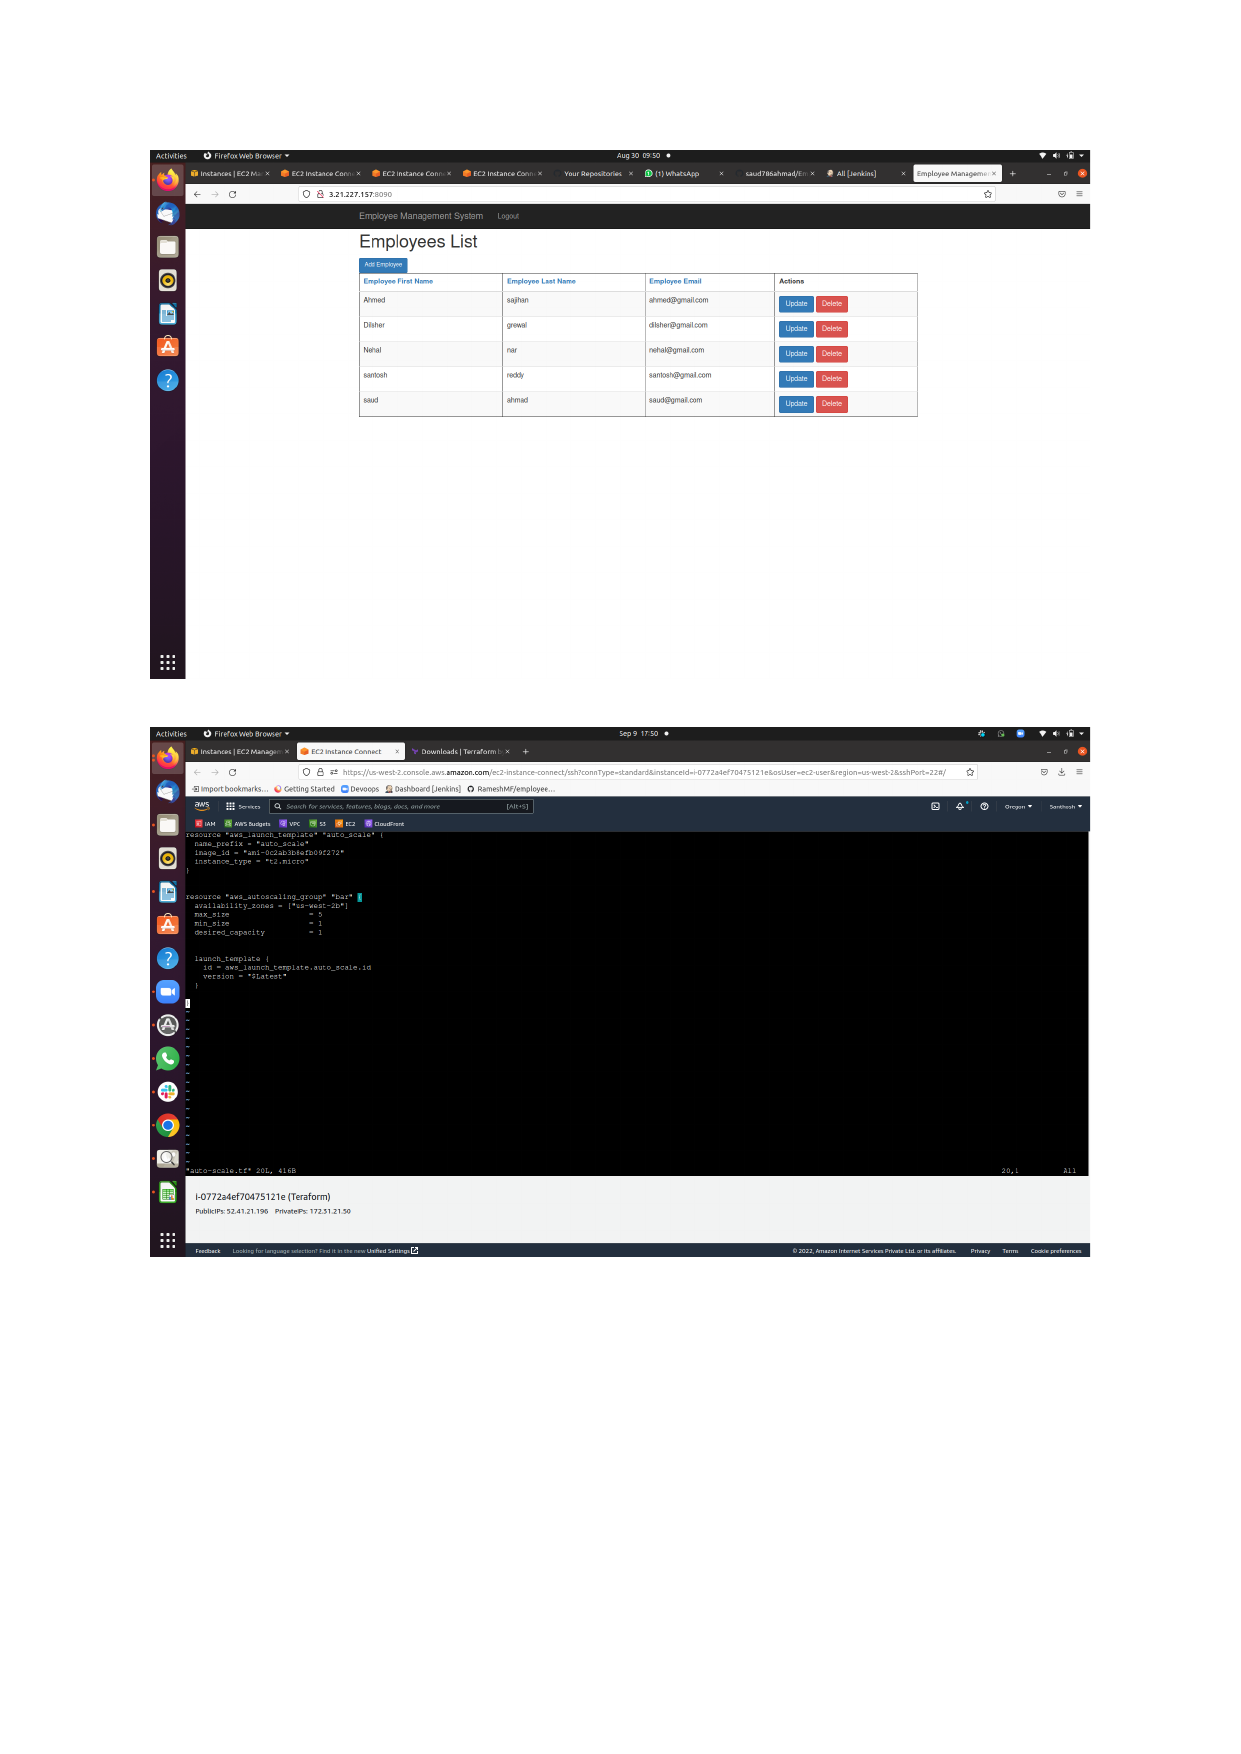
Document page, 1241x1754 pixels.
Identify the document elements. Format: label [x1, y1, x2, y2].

picture [150, 727, 1091, 1257]
picture [150, 150, 1091, 679]
